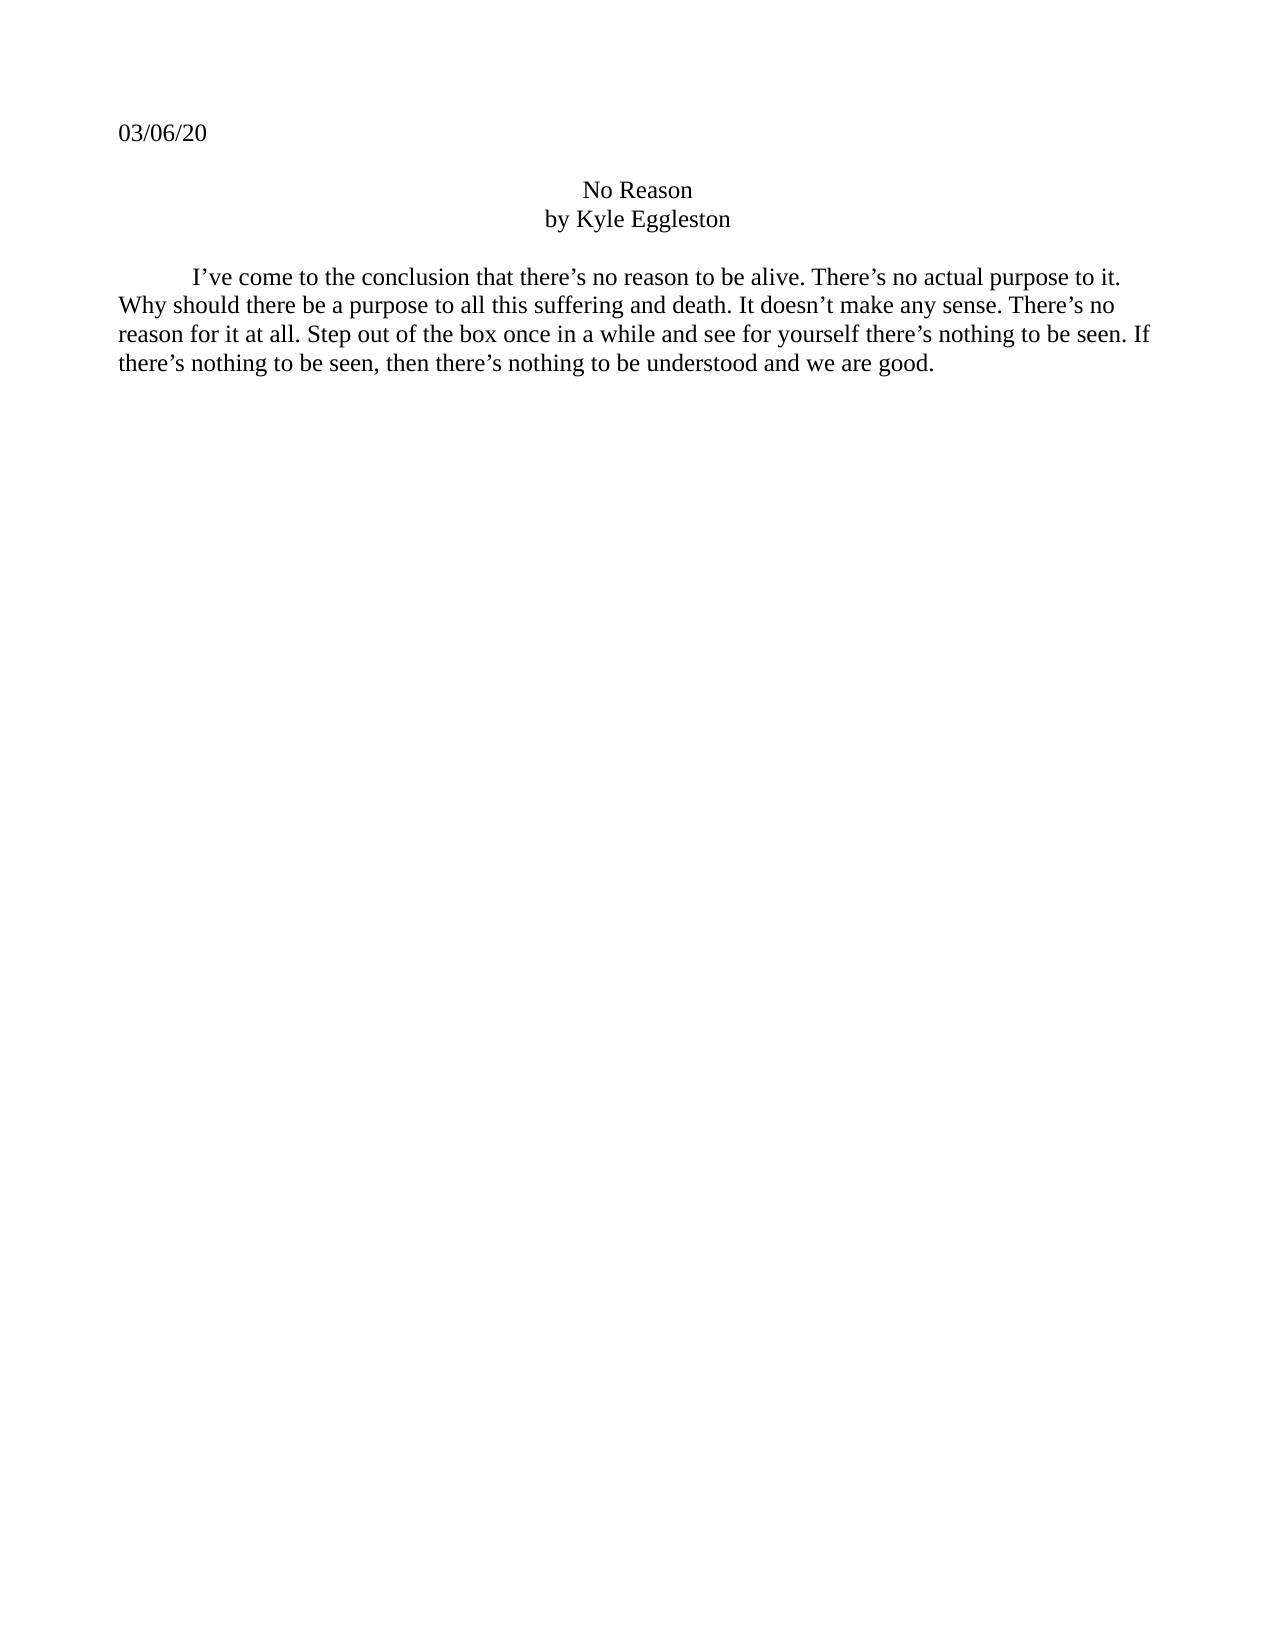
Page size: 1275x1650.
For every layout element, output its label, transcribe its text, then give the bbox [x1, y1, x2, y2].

text by Kyle Eggleston [118, 204, 1157, 233]
text I’ve come to the conclusion that there’s no reason to be alive. There’s no actual purpose to it. Why should there be a purpose to all this suffering and death. It doesn’t make any sense. There’s no reason for it at all. Step out of the box once in a while and see for yourself there’s nothing to be seen. If there’s nothing to be seen, then there’s nothing to be understood and we are good. [118, 262, 1157, 377]
text 03/06/20 [118, 118, 1157, 147]
text No Reason [118, 176, 1157, 204]
